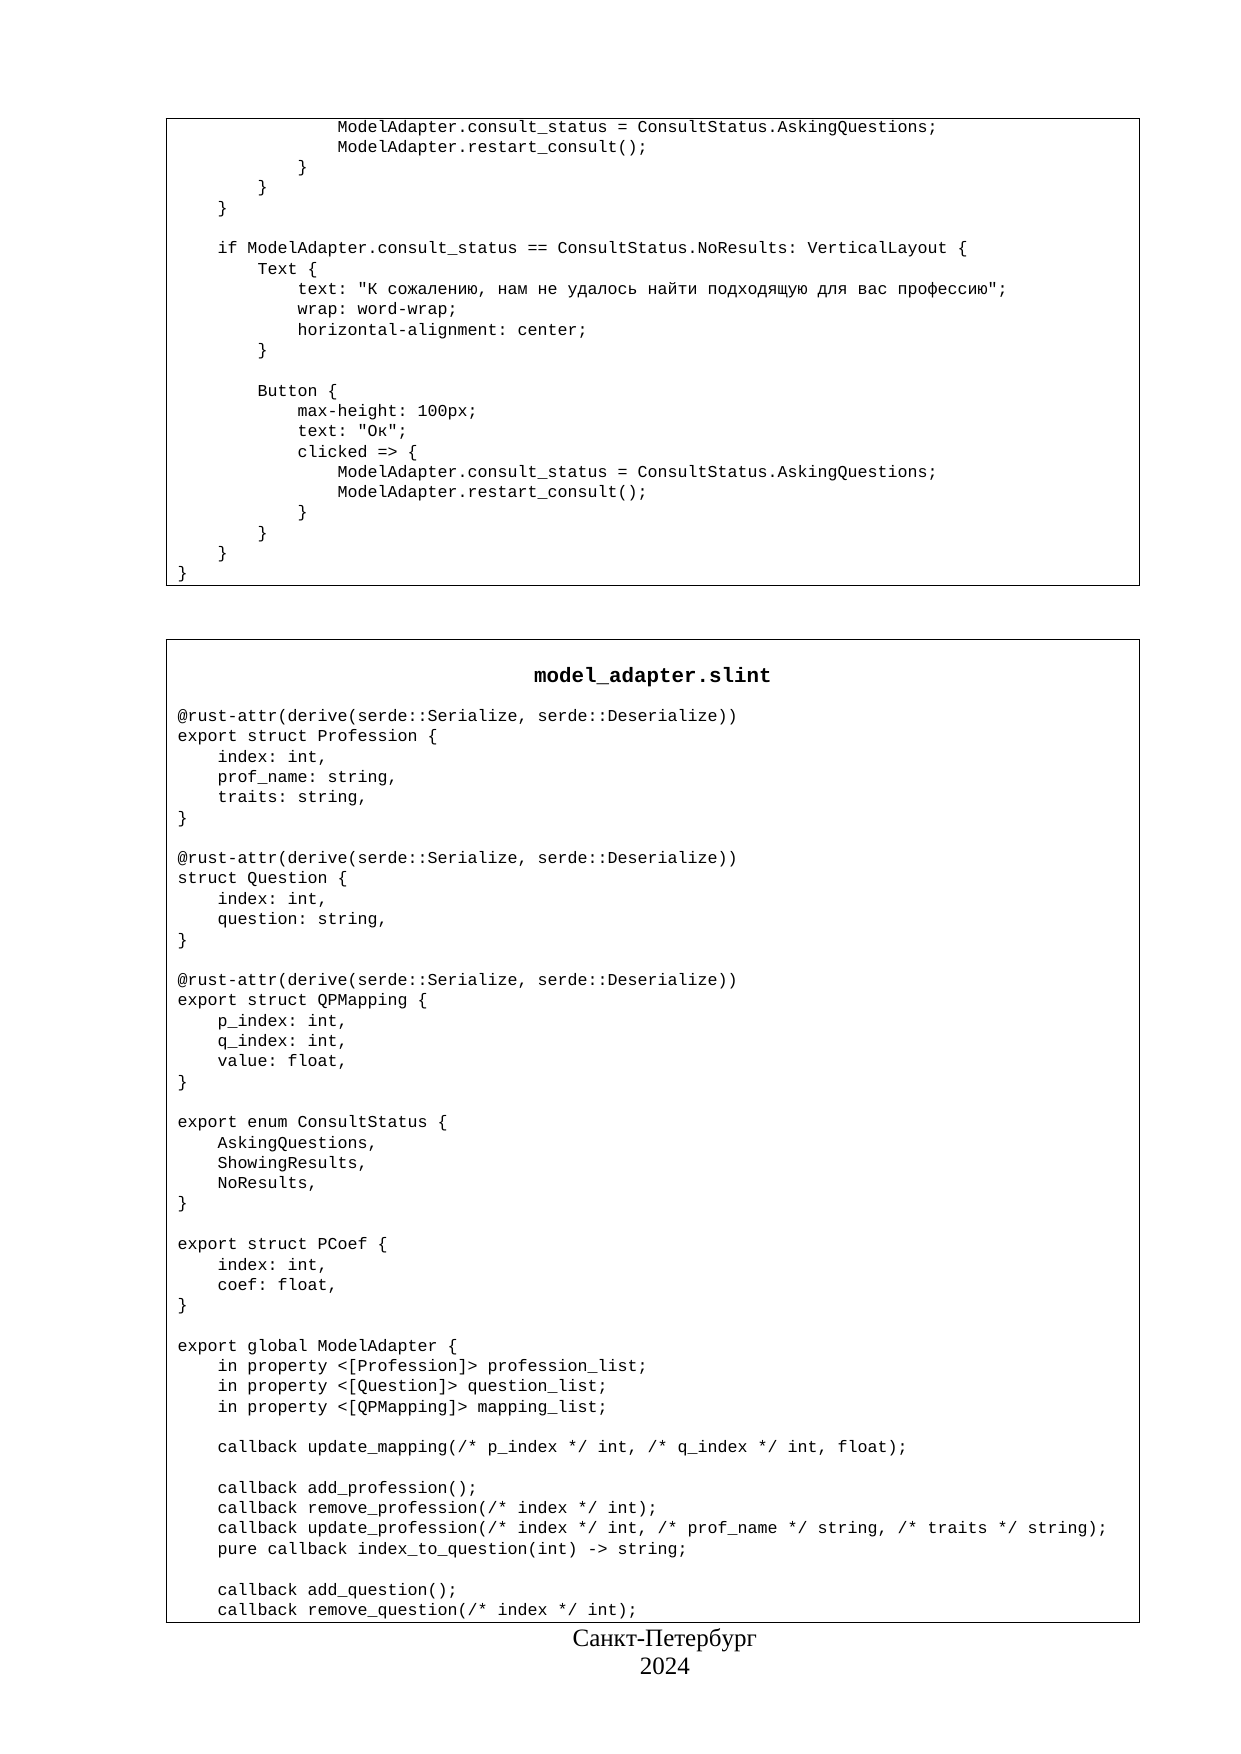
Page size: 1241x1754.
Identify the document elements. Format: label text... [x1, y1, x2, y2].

table_header model_adapter.slint [167, 640, 1139, 708]
table_cell ModelAdapter.consult_status = ConsultStatus.AskingQuestions; ModelAdapter.restart_consult(); } } } if ModelAdapter.consult_status == ConsultStatus.NoResults: VerticalLayout { Text { text: "К сожалению, нам не удалось найти подходящую для вас профессию"; wrap: word-wrap; horizontal-alignment: center; } Button { max-height: 100px; text: "Ок"; clicked => { ModelAdapter.consult_status = ConsultStatus.AskingQuestions; ModelAdapter.restart_consult(); } } } } [167, 119, 1139, 585]
table_cell @rust-attr(derive(serde::Serialize, serde::Deserialize)) export struct Profession { index: int, prof_name: string, traits: string, } @rust-attr(derive(serde::Serialize, serde::Deserialize)) struct Question { index: int, question: string, } @rust-attr(derive(serde::Serialize, serde::Deserialize)) export struct QPMapping { p_index: int, q_index: int, value: float, } export enum ConsultStatus { AskingQuestions, ShowingResults, NoResults, } export struct PCoef { index: int, coef: float, } export global ModelAdapter { in property <[Profession]> profession_list; in property <[Question]> question_list; in property <[QPMapping]> mapping_list; callback update_mapping(/* p_index */ int, /* q_index */ int, float); callback add_profession(); callback remove_profession(/* index */ int); callback update_profession(/* index */ int, /* prof_name */ string, /* traits */ string); pure callback index_to_question(int) -> string; callback add_question(); callback remove_question(/* index */ int); [167, 708, 1139, 1622]
